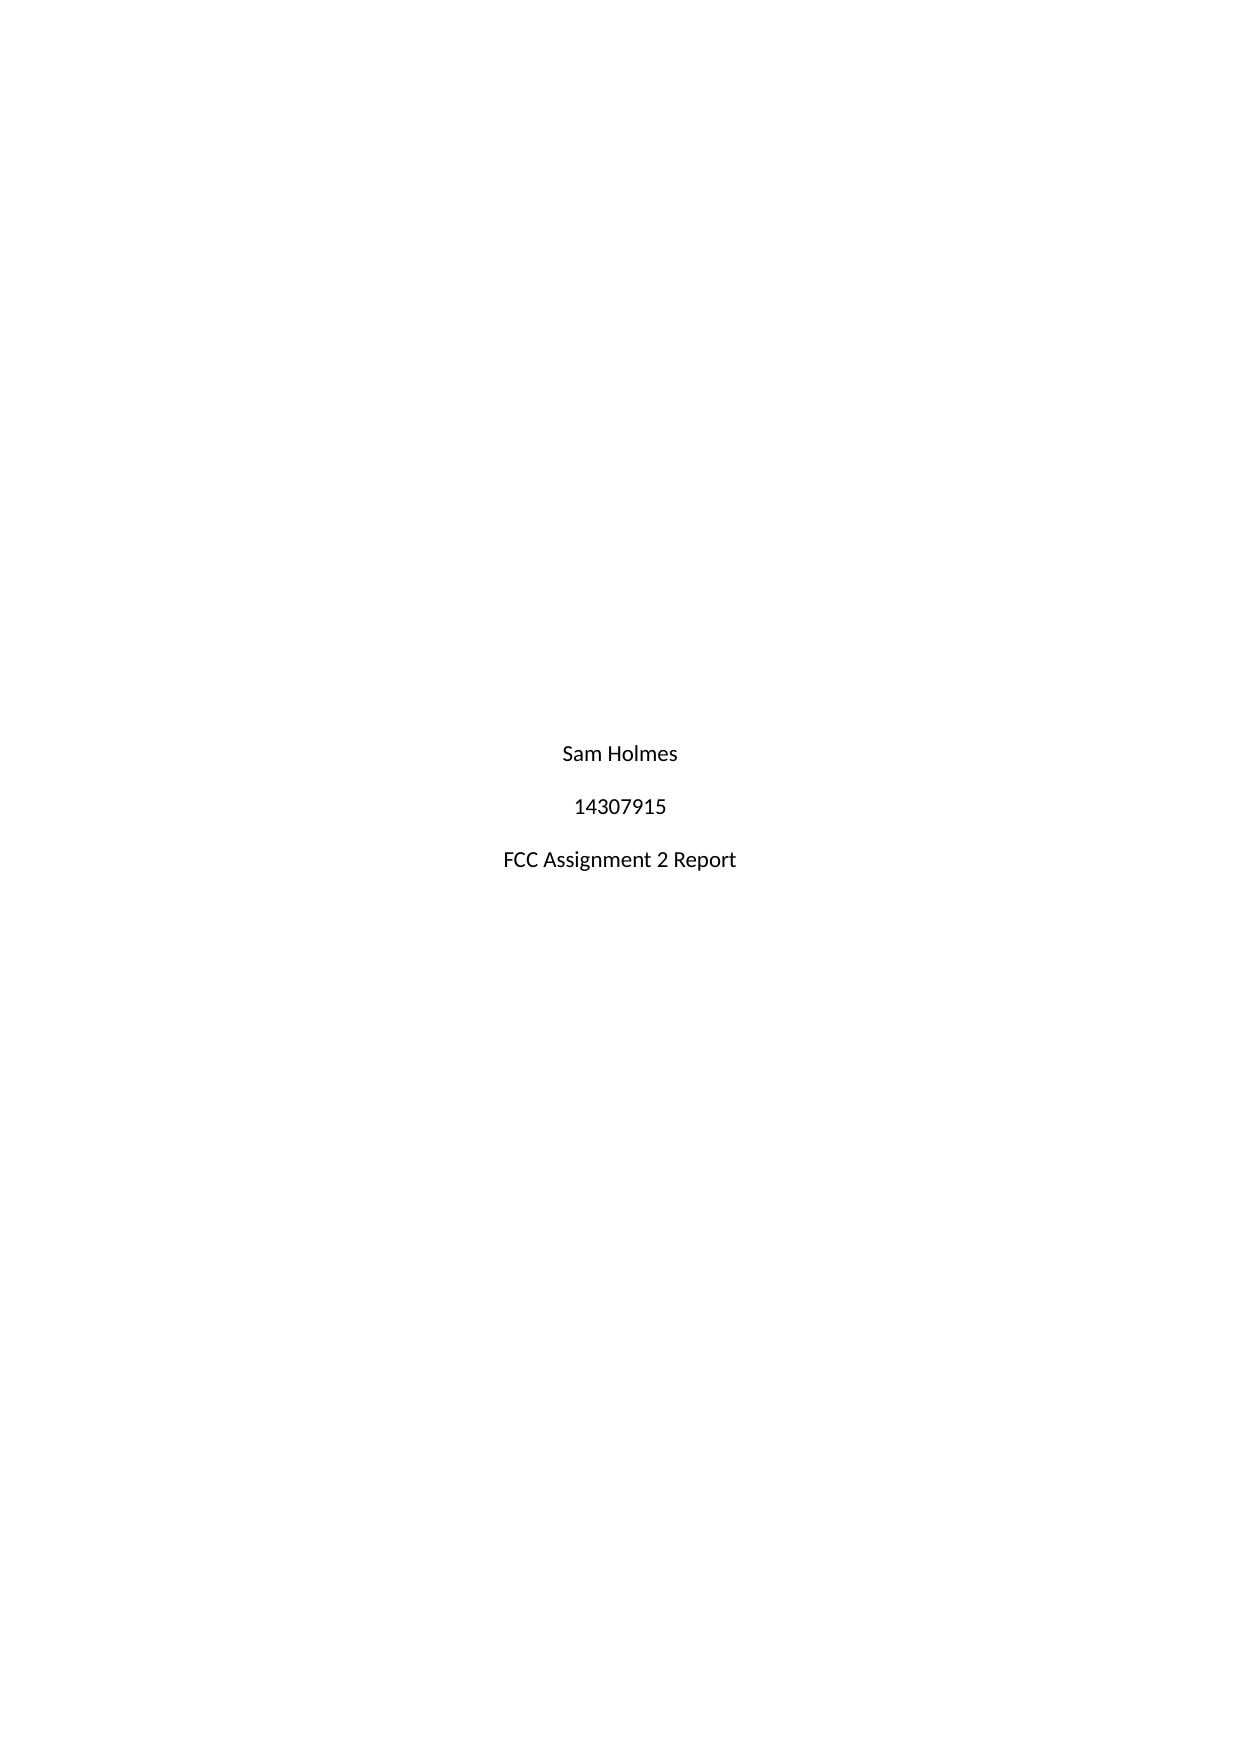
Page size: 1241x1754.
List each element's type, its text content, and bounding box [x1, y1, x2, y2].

text Sam Holmes [187, 739, 1053, 767]
text 14307915 [187, 792, 1053, 820]
text FCC Assignment 2 Report [187, 845, 1053, 873]
